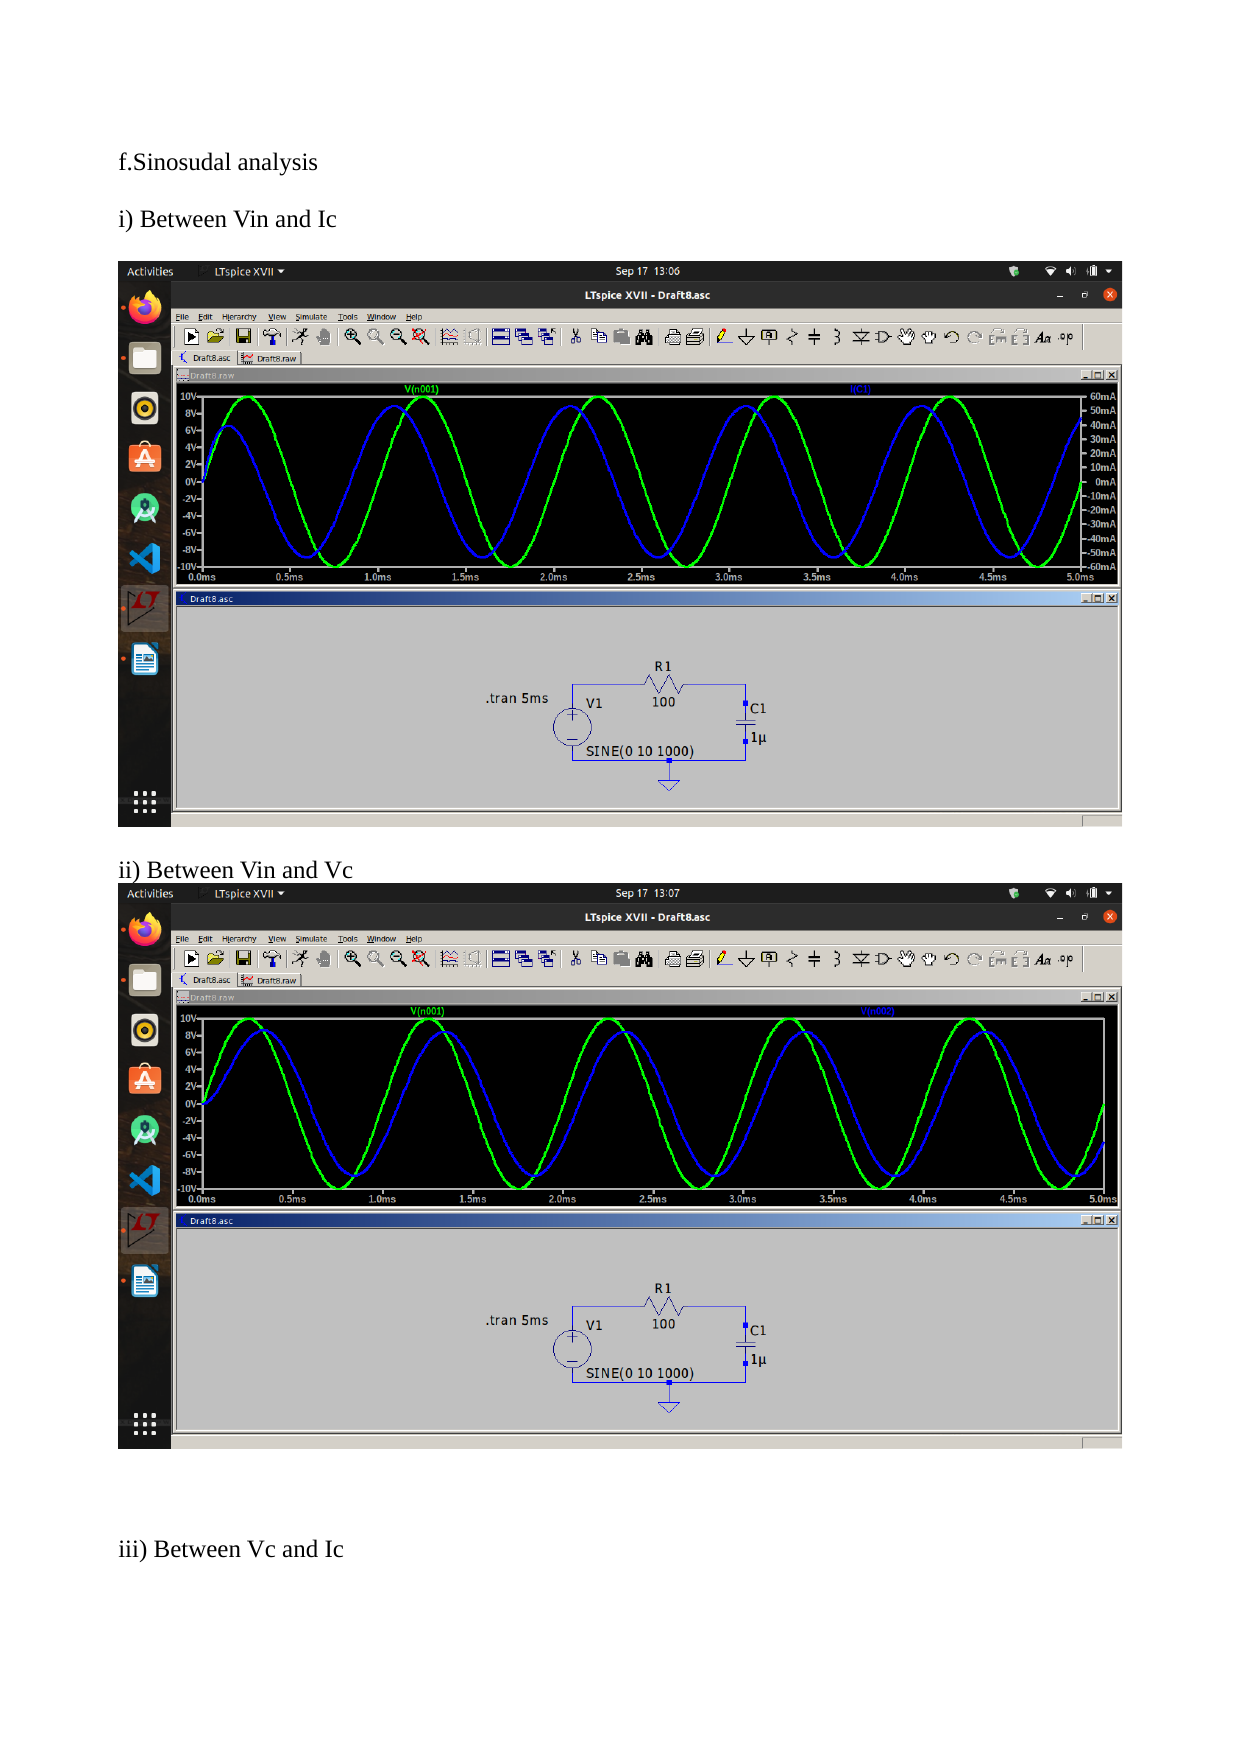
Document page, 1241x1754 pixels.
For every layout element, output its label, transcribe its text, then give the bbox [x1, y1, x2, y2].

text i) Between Vin and Ic [118, 204, 1122, 233]
picture [118, 883, 1123, 1449]
picture [118, 261, 1123, 827]
text f.Sinosudal analysis [118, 147, 1122, 176]
text ii) Between Vin and Vc [118, 855, 1122, 883]
text iii) Between Vc and Ic [118, 1534, 1122, 1563]
